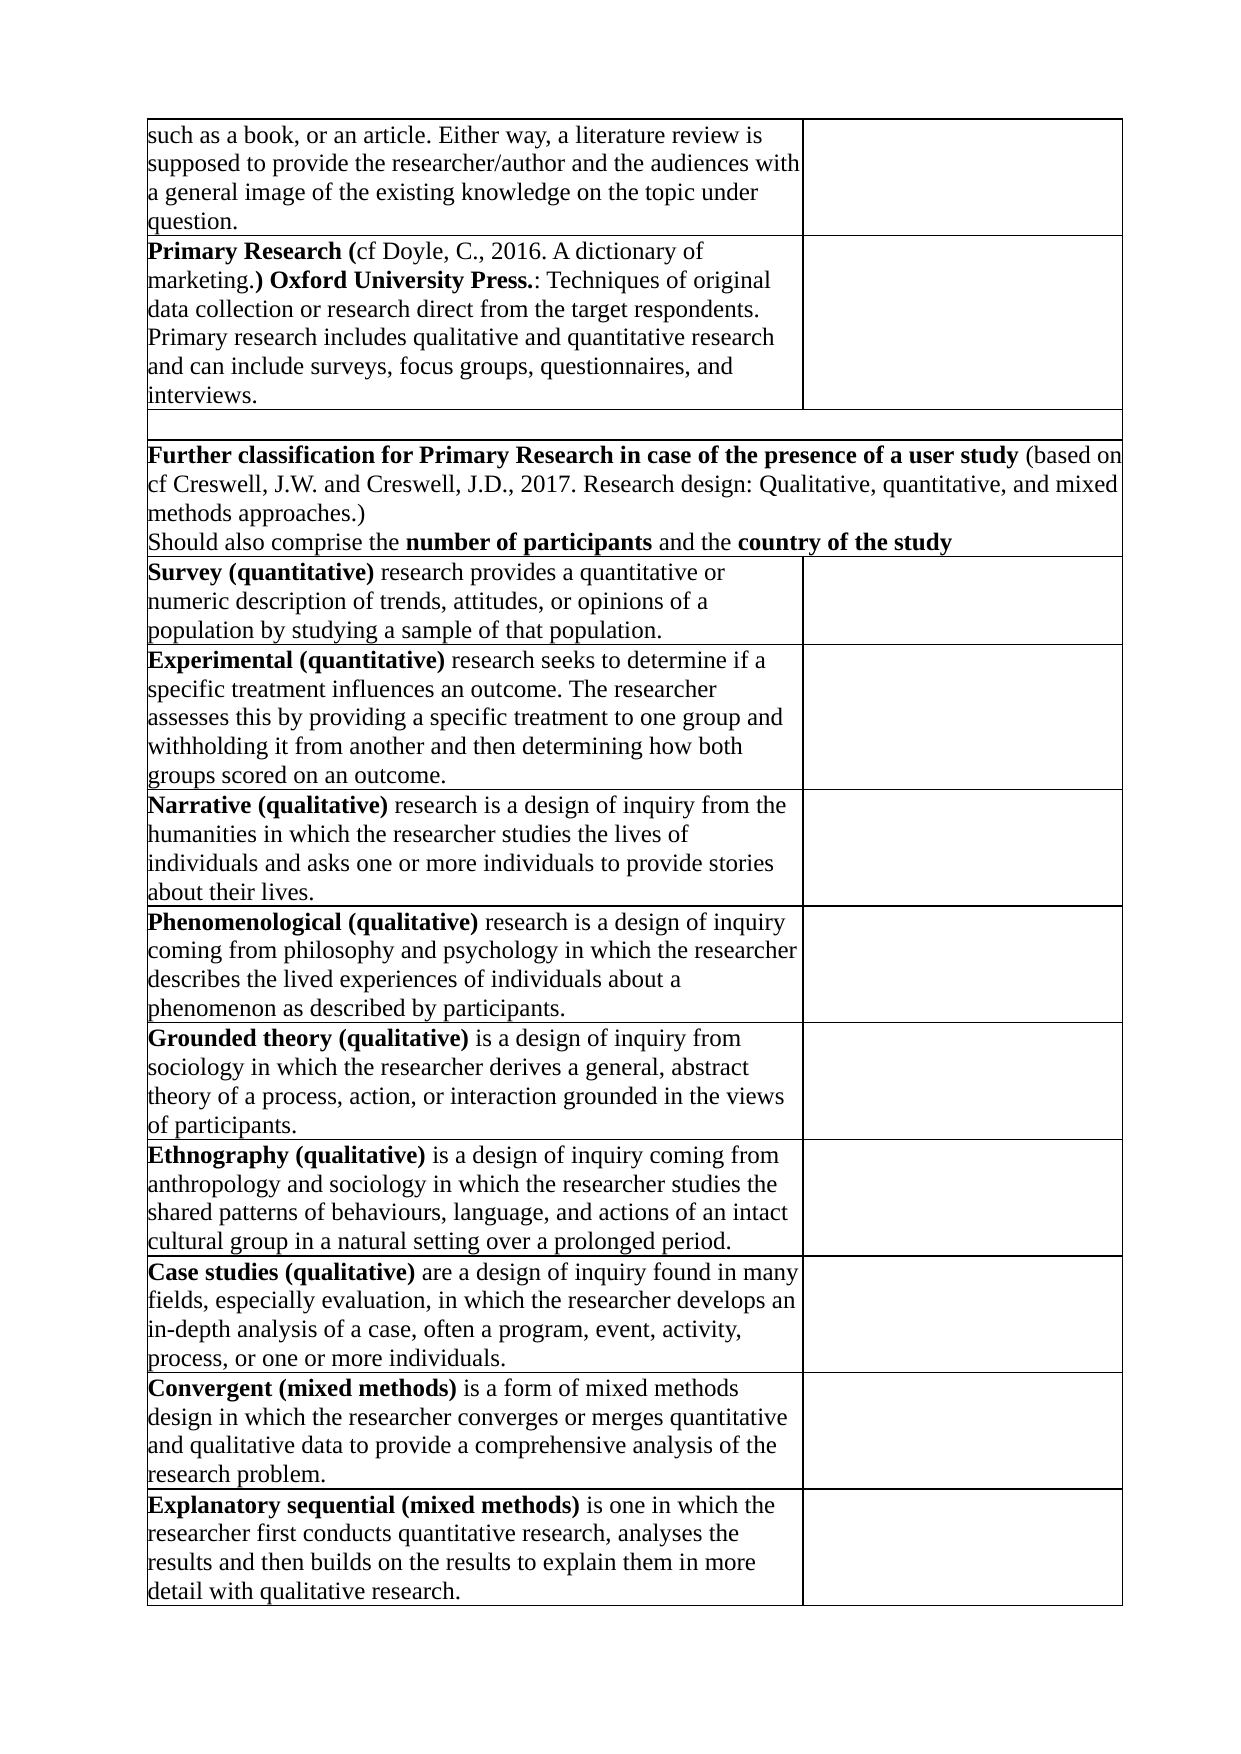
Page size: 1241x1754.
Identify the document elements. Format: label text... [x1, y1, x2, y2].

table_cell [804, 1257, 1122, 1372]
table_cell such as a book, or an article. Either way, a literature review is supposed to provide the researcher/author and the audiences with a general image of the existing knowledge on the topic under question. [148, 120, 802, 235]
table_cell Convergent (mixed methods) is a form of mixed methods design in which the researcher converges or merges quantitative and qualitative data to provide a comprehensive analysis of the research problem. [148, 1373, 802, 1488]
table_cell Primary Research (cf Doyle, C., 2016. A dictionary of marketing.) Oxford University Press.: Techniques of original data collection or research direct from the target respondents. Primary research includes qualitative and quantitative research and can include surveys, focus groups, questionnaires, and interviews. [148, 236, 802, 409]
table_cell Further classification for Primary Research in case of the presence of a user study (based on cf Creswell, J.W. and Creswell, J.D., 2017. Research design: Qualitative, quantitative, and mixed methods approaches.) Should also comprise the number of participants and the country of the study [148, 441, 1122, 556]
table_cell [804, 790, 1122, 905]
table_cell [804, 645, 1122, 789]
table_cell Survey (quantitative) research provides a quantitative or numeric description of trends, attitudes, or opinions of a population by studying a sample of that population. [148, 557, 802, 643]
table_cell Ethnography (qualitative) is a design of inquiry coming from anthropology and sociology in which the researcher studies the shared patterns of behaviours, language, and actions of an intact cultural group in a natural setting over a prolonged period. [148, 1140, 802, 1255]
table_cell Grounded theory (qualitative) is a design of inquiry from sociology in which the researcher derives a general, abstract theory of a process, action, or interaction grounded in the views of participants. [148, 1023, 802, 1138]
table_cell [804, 557, 1122, 643]
table_cell [804, 1140, 1122, 1255]
table_cell Explanatory sequential (mixed methods) is one in which the researcher first conducts quantitative research, analyses the results and then builds on the results to explain them in more detail with qualitative research. [148, 1490, 802, 1605]
table_cell [804, 120, 1122, 235]
table_cell Experimental (quantitative) research seeks to determine if a specific treatment influences an outcome. The researcher assesses this by providing a specific treatment to one group and withholding it from another and then determining how both groups scored on an outcome. [148, 645, 802, 789]
table_cell [148, 410, 1122, 439]
table_cell [804, 1023, 1122, 1138]
table_cell Narrative (qualitative) research is a design of inquiry from the humanities in which the researcher studies the lives of individuals and asks one or more individuals to provide stories about their lives. [148, 790, 802, 905]
table_cell [804, 907, 1122, 1022]
table_cell [804, 1373, 1122, 1488]
table_cell Case studies (qualitative) are a design of inquiry found in many fields, especially evaluation, in which the researcher develops an in-depth analysis of a case, often a program, event, activity, process, or one or more individuals. [148, 1257, 802, 1372]
table_cell [804, 236, 1122, 409]
table_cell [804, 1490, 1122, 1605]
table_cell Phenomenological (qualitative) research is a design of inquiry coming from philosophy and psychology in which the researcher describes the lived experiences of individuals about a phenomenon as described by participants. [148, 907, 802, 1022]
